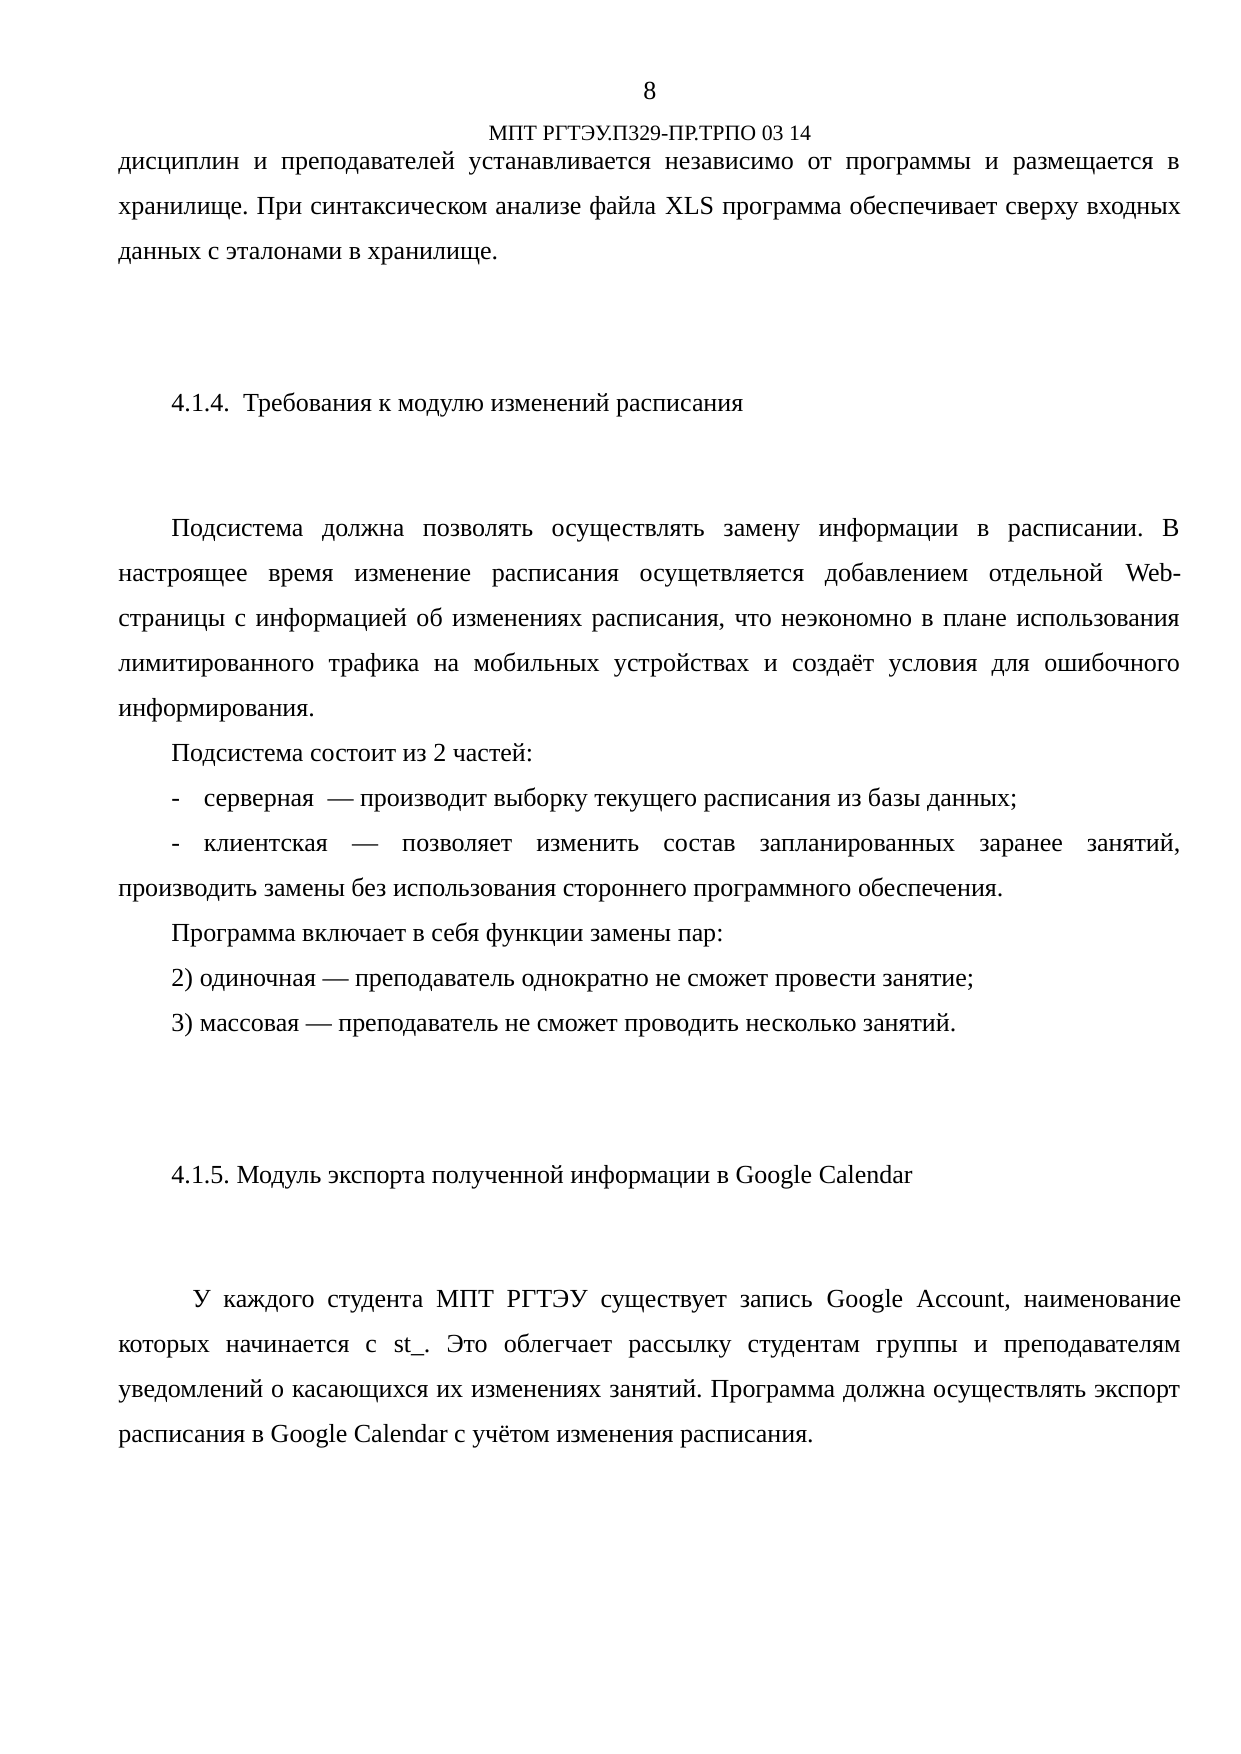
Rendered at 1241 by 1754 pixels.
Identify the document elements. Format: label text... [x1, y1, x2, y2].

text Подсистема должна позволять осуществлять замену информации в расписании. В настроящее время изменение расписания осущетвляется добавлением отдельной Web-страницы с информацией об изменениях расписания, что неэкономно в плане использования лимитированного трафика на мобильных устройствах и создаёт условия для ошибочного информирования. [118, 512, 1181, 722]
text У каждого студента МПТ РГТЭУ существует запись Google Account, наименование которых начинается с st_. Это облегчает рассылку студентам группы и преподавателям уведомлений о касающихся их изменениях занятий. Программа должна осуществлять экспорт расписания в Google Calendar с учётом изменения расписания. [118, 1283, 1181, 1448]
text Программа включает в себя функции замены пар: [118, 917, 1181, 947]
subtitle клиентская — позволяет изменить состав запланированных заранее занятий, производить замены без использования стороннего программного обеспечения. [118, 827, 1181, 902]
subtitle Требования к модулю изменений расписания [118, 387, 1181, 417]
text дисциплин и преподавателей устанавливается независимо от программы и размещается в хранилище. При синтаксическом анализе файла XLS программа обеспечивает сверху входных данных с эталонами в хранилище. [118, 145, 1181, 265]
subtitle серверная — производит выборку текущего расписания из базы данных; [118, 782, 1181, 812]
text Подсистема состоит из 2 частей: [118, 737, 1181, 767]
subtitle массовая — преподаватель не сможет проводить несколько занятий. [118, 1007, 1181, 1037]
subtitle одиночная — преподаватель однократно не сможет провести занятие; [118, 962, 1181, 992]
subtitle Модуль экспорта полученной информации в Google Calendar [118, 1159, 1181, 1189]
